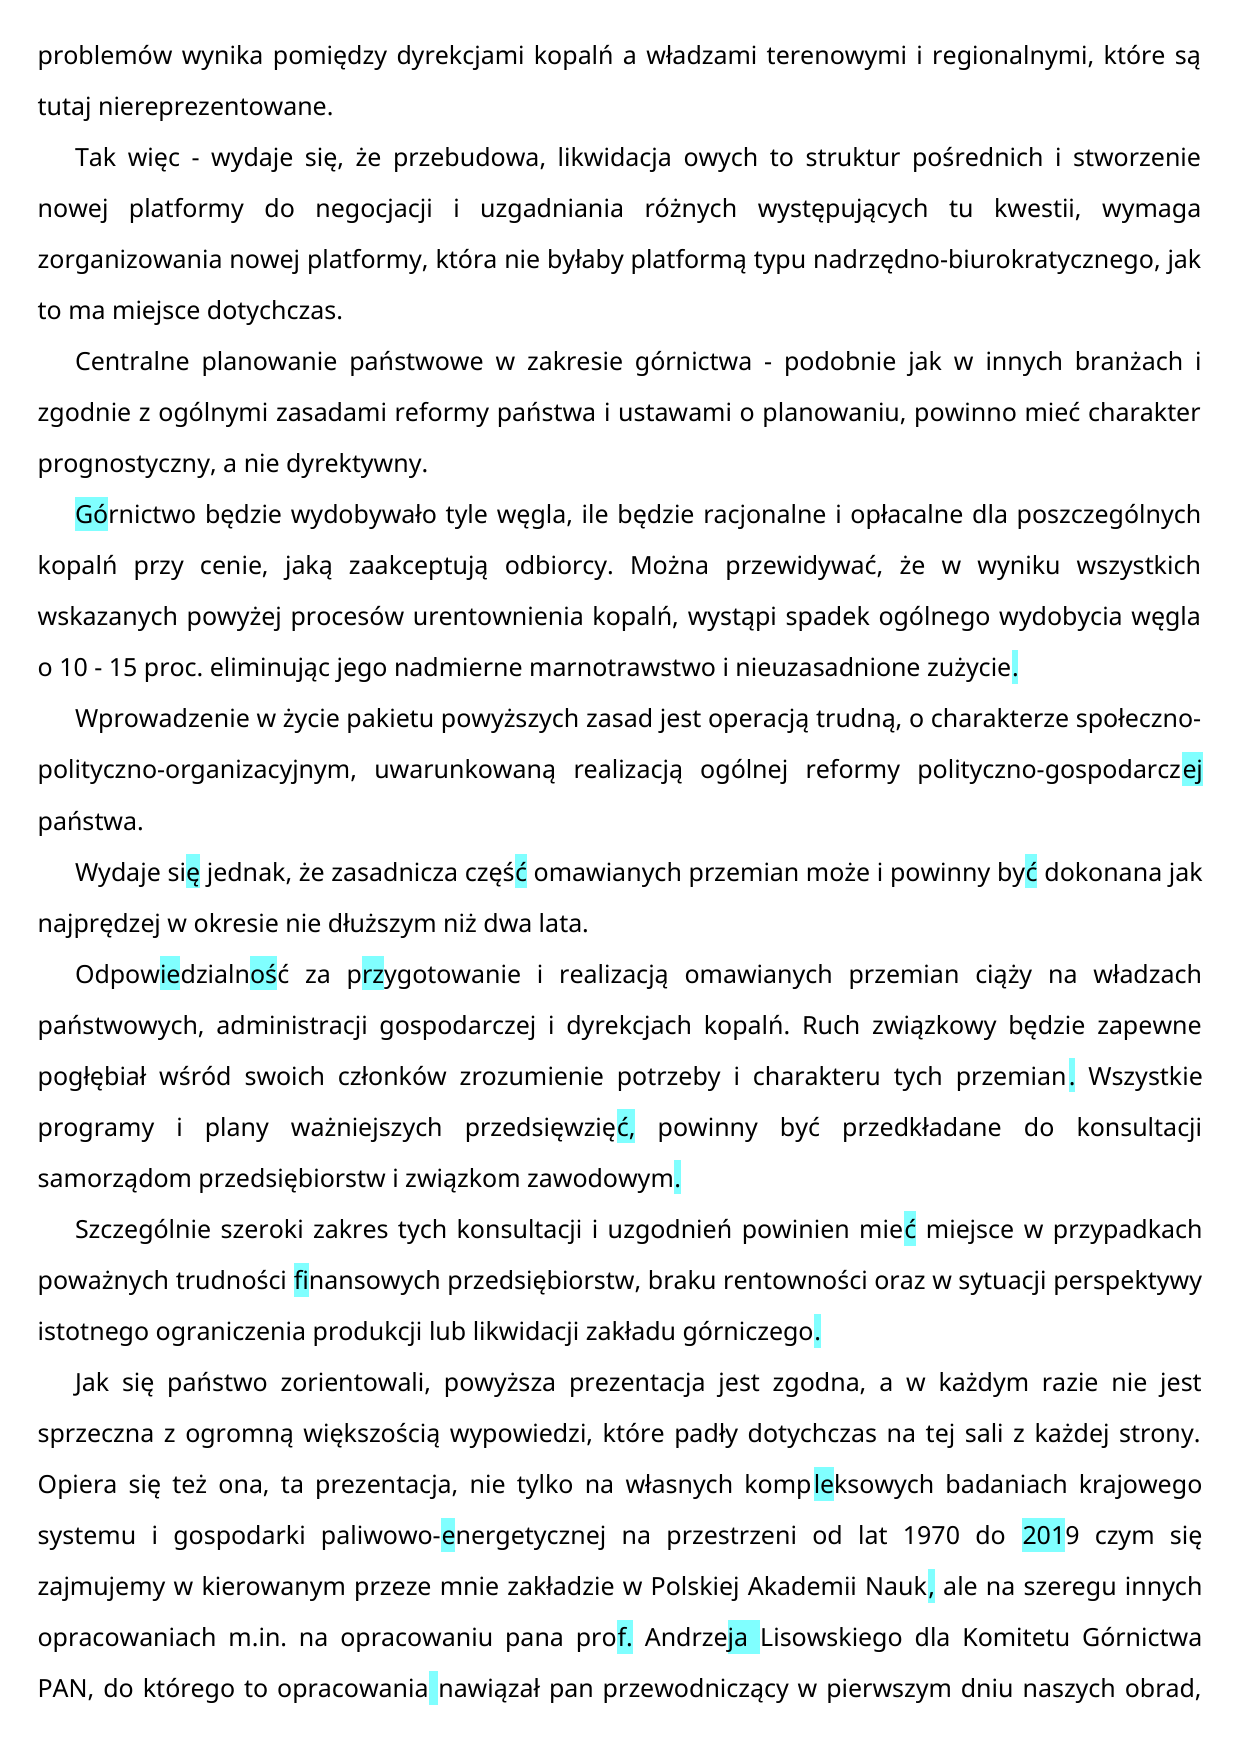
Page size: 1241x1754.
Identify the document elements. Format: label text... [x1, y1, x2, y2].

text problemów wynika pomiędzy dyrekcjami kopalń a władzami terenowymi i regionalnymi, które są tutaj niereprezentowane. [37, 37, 1203, 123]
text Szczególnie szeroki zakres tych konsultacji i uzgodnień powinien mieć miejsce w przypadkach poważnych trudności finansowych przedsiębiorstw, braku rentowności oraz w sytuacji perspektywy istotnego ograniczenia produkcji lub likwidacji zakładu górniczego. [37, 1211, 1203, 1348]
text Górnictwo będzie wydobywało tyle węgla, ile będzie racjonalne i opłacalne dla poszczególnych kopalń przy cenie, jaką zaakceptują odbiorcy. Można przewidywać, że w wyniku wszystkich wskazanych powyżej procesów urentownienia kopalń, wystąpi spadek ogólnego wydobycia węgla o 10 - 15 proc. eliminując jego nadmierne marnotrawstwo i nieuzasadnione zużycie. [37, 497, 1203, 684]
text Jak się państwo zorientowali, powyższa prezentacja jest zgodna, a w każdym razie nie jest sprzeczna z ogromną większością wypowiedzi, które padły dotychczas na tej sali z każdej strony. Opiera się też ona, ta prezentacja, nie tylko na własnych kompleksowych badaniach krajowego systemu i gospodarki paliwowo-energetycznej na przestrzeni od lat 1970 do 2019 czym się zajmujemy w kierowanym przeze mnie zakładzie w Polskiej Akademii Nauk, ale na szeregu innych opracowaniach m.in. na opracowaniu pana prof. Andrzeja Lisowskiego dla Komitetu Górnictwa PAN, do którego to opracowania nawiązał pan przewodniczący w pierwszym dniu naszych obrad, [37, 1364, 1203, 1705]
text Odpowiedzialność za przygotowanie i realizacją omawianych przemian ciąży na władzach państwowych, administracji gospodarczej i dyrekcjach kopalń. Ruch związkowy będzie zapewne pogłębiał wśród swoich członków zrozumienie potrzeby i charakteru tych przemian. Wszystkie programy i plany ważniejszych przedsięwzięć, powinny być przedkładane do konsultacji samorządom przedsiębiorstw i związkom zawodowym. [37, 956, 1203, 1194]
text Wprowadzenie w życie pakietu powyższych zasad jest operacją trudną, o charakterze społeczno-polityczno-organizacyjnym, uwarunkowaną realizacją ogólnej reformy polityczno-gospodarczej państwa. [37, 701, 1203, 837]
text Wydaje się jednak, że zasadnicza część omawianych przemian może i powinny być dokonana jak najprędzej w okresie nie dłuższym niż dwa lata. [37, 854, 1203, 939]
text Tak więc - wydaje się, że przebudowa, likwidacja owych to struktur pośrednich i stworzenie nowej platformy do negocjacji i uzgadniania różnych występujących tu kwestii, wymaga zorganizowania nowej platformy, która nie byłaby platformą typu nadrzędno-biurokratycznego, jak to ma miejsce dotychczas. [37, 139, 1203, 327]
text Centralne planowanie państwowe w zakresie górnictwa - podobnie jak w innych branżach i zgodnie z ogólnymi zasadami reformy państwa i ustawami o planowaniu, powinno mieć charakter prognostyczny, a nie dyrektywny. [37, 344, 1203, 480]
